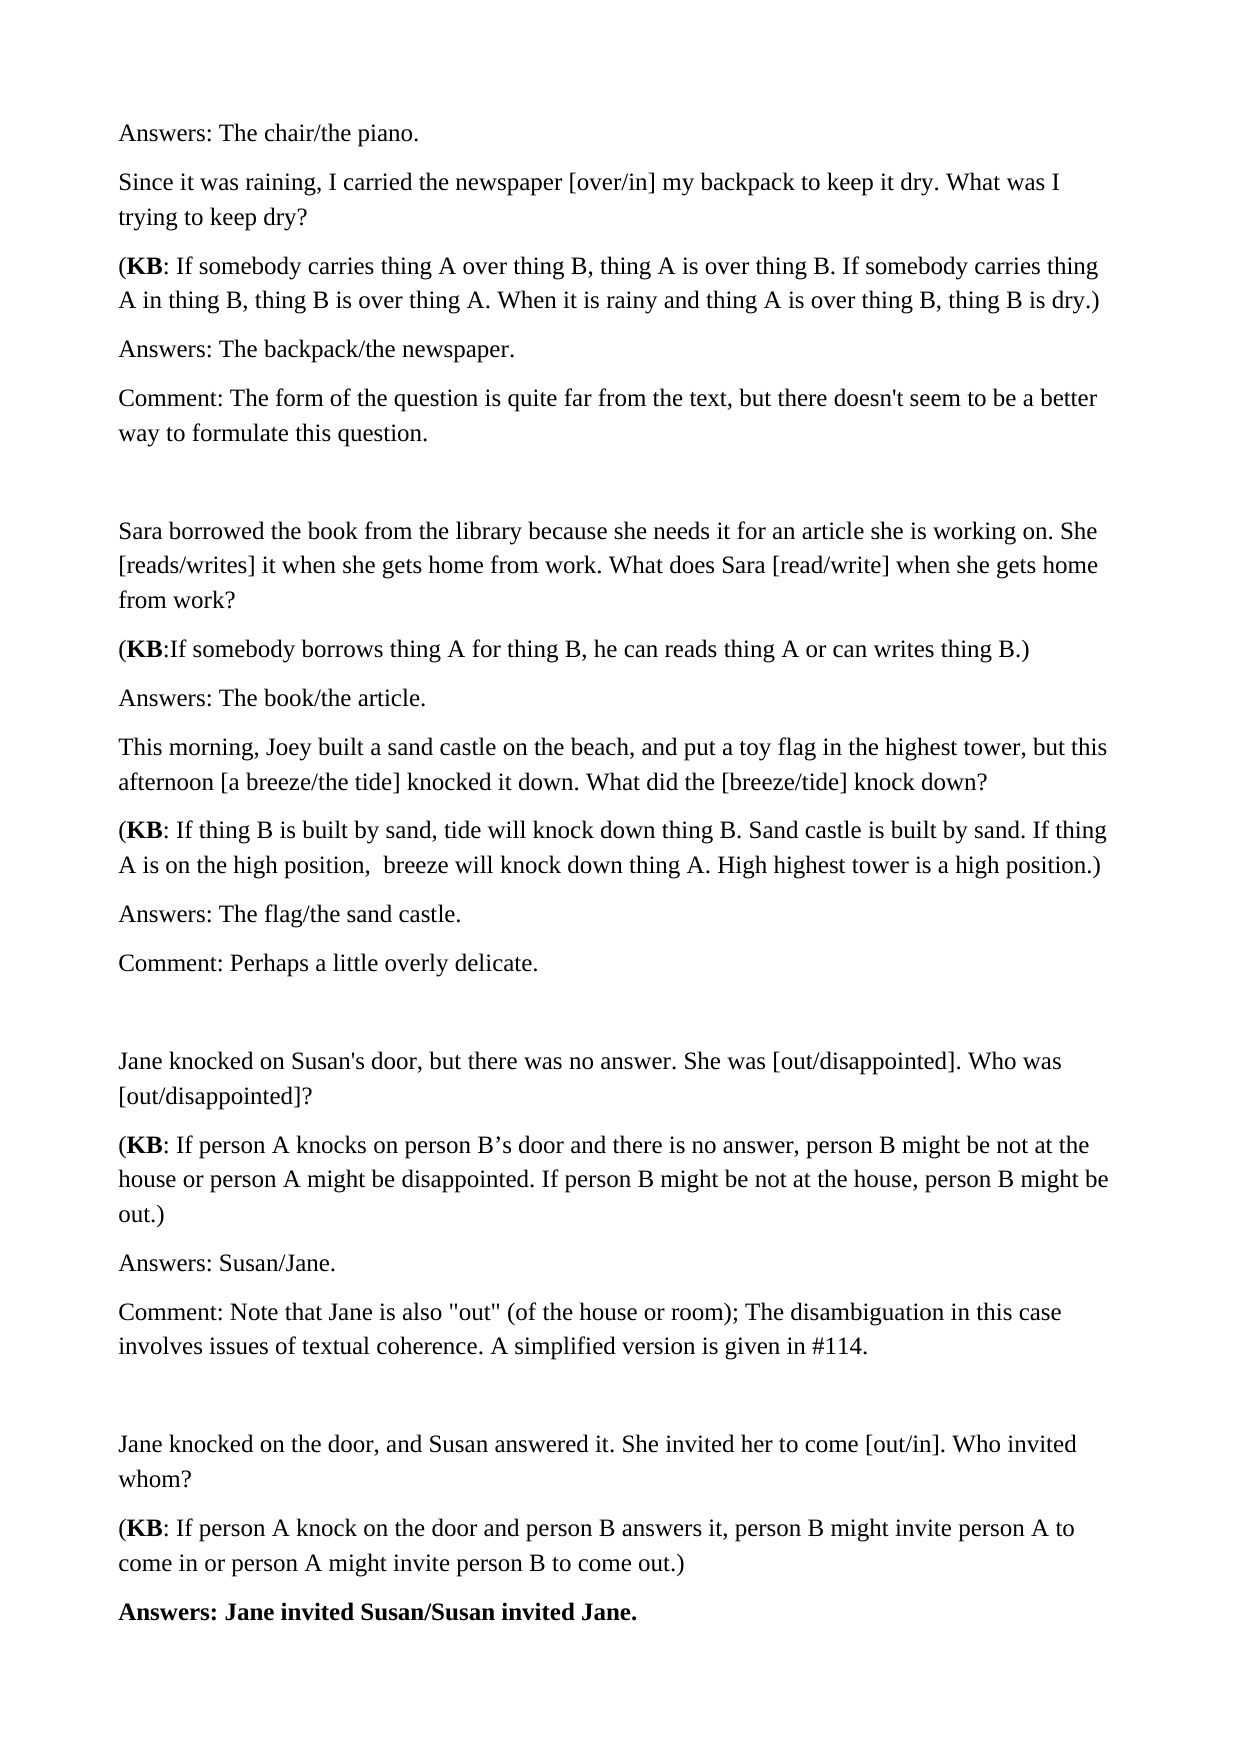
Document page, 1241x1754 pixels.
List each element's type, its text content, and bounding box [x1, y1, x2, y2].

text Answers: Jane invited Susan/Susan invited Jane. [118, 1597, 1122, 1625]
text Sara borrowed the book from the library because she needs it for an article she is working on. She [reads/writes] it when she gets home from work. What does Sara [read/write] when she gets home from work? [118, 516, 1122, 614]
text (KB:If somebody borrows thing A for thing B, he can reads thing A or can writes thing B.) [118, 634, 1122, 663]
text Jane knocked on the door, and Susan answered it. She invited her to come [out/in]. Who invited whom? [118, 1429, 1122, 1493]
text Comment: The form of the question is quite far from the text, but there doesn't seem to be a better way to formulate this question. [118, 383, 1122, 447]
text Since it was raining, I carried the newspaper [over/in] my backpack to keep it dry. What was I trying to keep dry? [118, 167, 1122, 230]
text Comment: Note that Jane is also "out" (of the house or room); The disambiguation in this case involves issues of textual coherence. A simplified version is given in #114. [118, 1297, 1122, 1360]
text Jane knocked on Susan's door, but there was no answer. She was [out/disappointed]. Who was [out/disappointed]? [118, 1046, 1122, 1109]
text Answers: The chair/the piano. [118, 118, 1122, 147]
text Comment: Perhaps a little overly delicate. [118, 948, 1122, 977]
text (KB: If somebody carries thing A over thing B, thing A is over thing B. If somebody carries thing A in thing B, thing B is over thing A. When it is rainy and thing A is over thing B, thing B is dry.) [118, 251, 1122, 314]
text (KB: If person A knocks on person B’s door and there is no answer, person B might be not at the house or person A might be disappointed. If person B might be not at the house, person B might be out.) [118, 1130, 1122, 1228]
text This morning, Joey built a sand castle on the beach, and put a toy flag in the highest tower, but this afternoon [a breeze/the tide] knocked it down. What did the [breeze/tide] knock down? [118, 732, 1122, 795]
text Answers: The book/the article. [118, 683, 1122, 712]
text Answers: Susan/Jane. [118, 1248, 1122, 1277]
text Answers: The backpack/the newspaper. [118, 334, 1122, 363]
text (KB: If thing B is built by sand, tide will knock down thing B. Sand castle is built by sand. If thing A is on the high position, breeze will knock down thing A. High highest tower is a high position.) [118, 816, 1122, 879]
text Answers: The flag/the sand castle. [118, 899, 1122, 928]
text (KB: If person A knock on the door and person B answers it, person B might invite person A to come in or person A might invite person B to come out.) [118, 1513, 1122, 1576]
